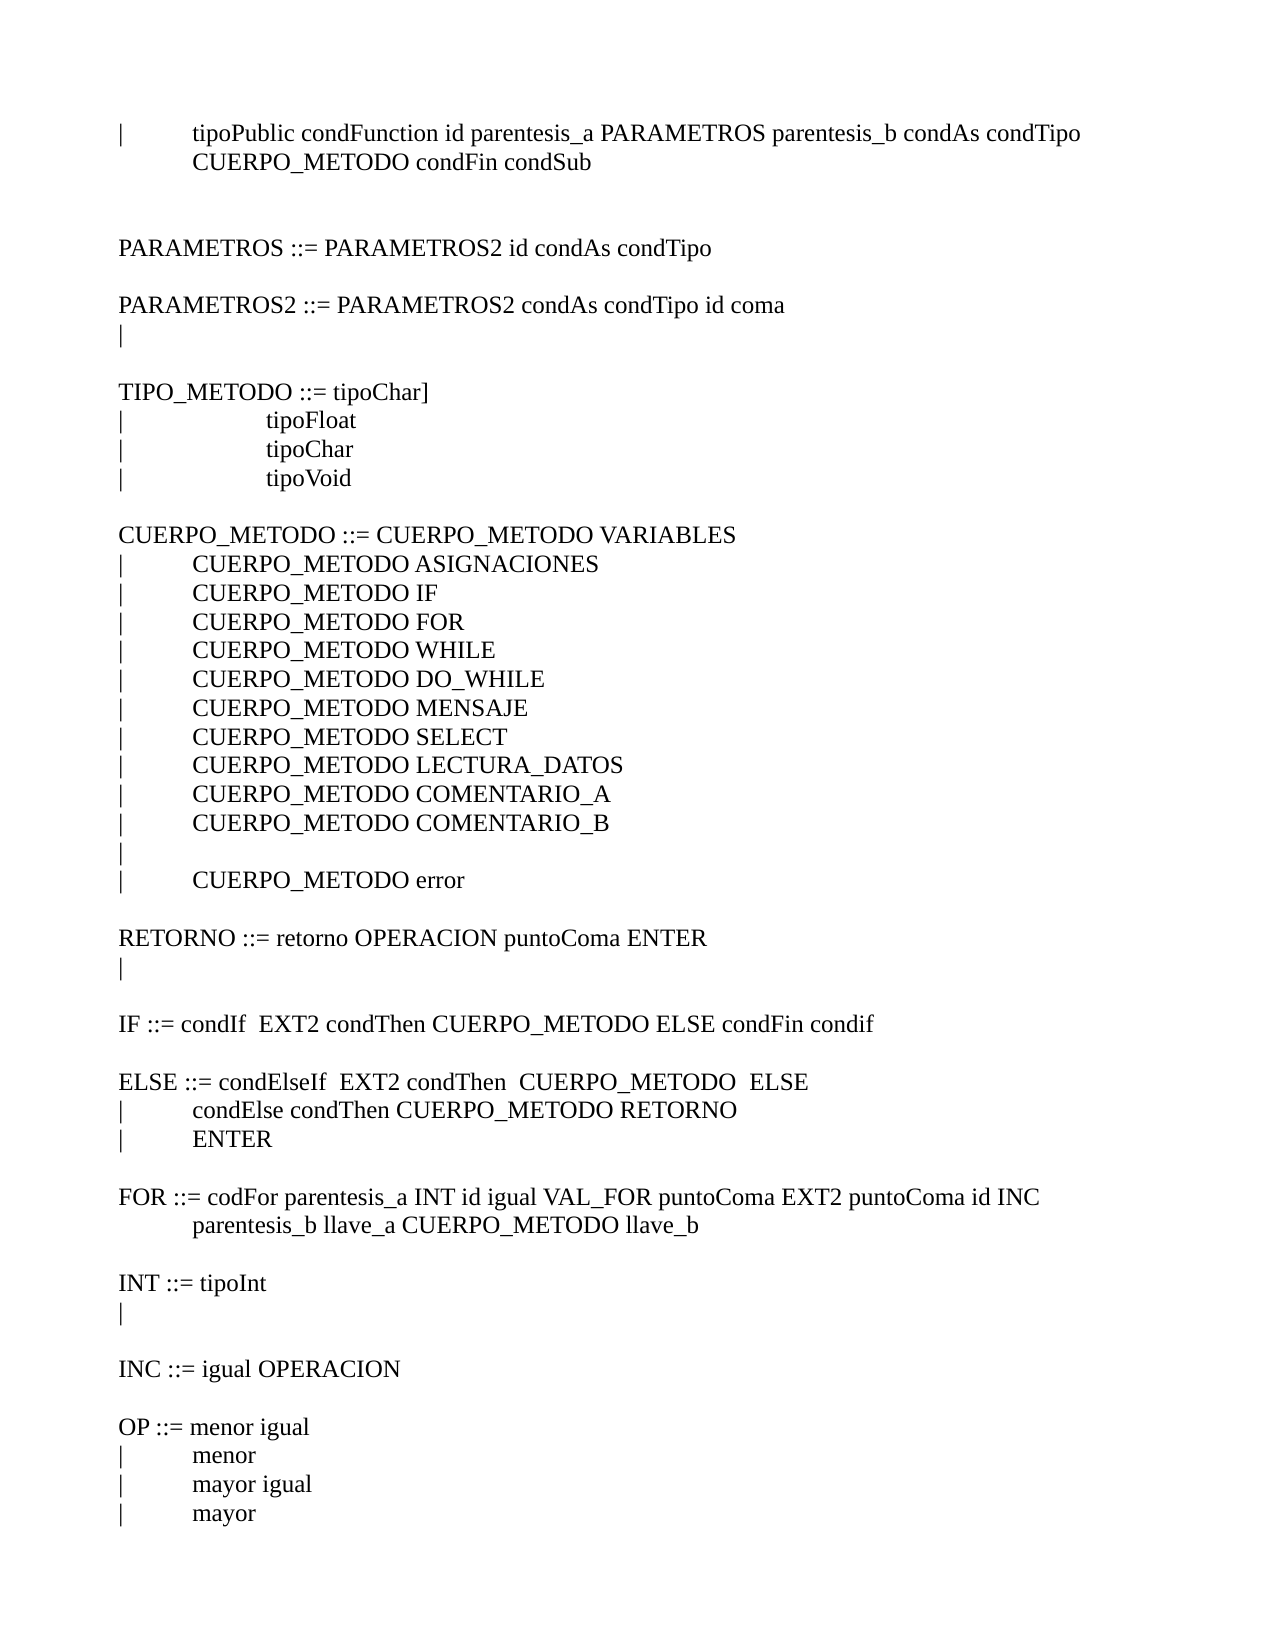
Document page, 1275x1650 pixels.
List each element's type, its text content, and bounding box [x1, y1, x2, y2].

text | tipoVoid [118, 463, 1157, 492]
text | tipoChar [118, 434, 1157, 463]
text | mayor igual [118, 1469, 1157, 1498]
text | CUERPO_METODO COMENTARIO_B [118, 808, 1157, 837]
text | [118, 1297, 1157, 1326]
text PARAMETROS2 ::= PARAMETROS2 condAs condTipo id coma [118, 291, 1157, 319]
text | CUERPO_METODO IF [118, 578, 1157, 607]
text | CUERPO_METODO DO_WHILE [118, 664, 1157, 693]
text | CUERPO_METODO COMENTARIO_A [118, 779, 1157, 808]
text | [118, 837, 1157, 866]
text IF ::= condIf EXT2 condThen CUERPO_METODO ELSE condFin condif [118, 1009, 1157, 1038]
text ELSE ::= condElseIf EXT2 condThen CUERPO_METODO ELSE [118, 1067, 1157, 1096]
text INC ::= igual OPERACION [118, 1354, 1157, 1383]
text | condElse condThen CUERPO_METODO RETORNO [118, 1096, 1157, 1124]
text | CUERPO_METODO FOR [118, 607, 1157, 636]
text TIPO_METODO ::= tipoChar] [118, 377, 1157, 406]
text | [118, 319, 1157, 348]
text | [118, 952, 1157, 981]
text CUERPO_METODO ::= CUERPO_METODO VARIABLES [118, 521, 1157, 549]
text OP ::= menor igual [118, 1412, 1157, 1441]
text INT ::= tipoInt [118, 1268, 1157, 1297]
text | tipoPublic condFunction id parentesis_a PARAMETROS parentesis_b condAs condTipo CUERPO_METODO condFin condSub [118, 118, 1157, 176]
text | CUERPO_METODO LECTURA_DATOS [118, 751, 1157, 779]
text | tipoFloat [118, 406, 1157, 434]
text | CUERPO_METODO error [118, 866, 1157, 894]
text RETORNO ::= retorno OPERACION puntoComa ENTER [118, 923, 1157, 952]
text | menor [118, 1441, 1157, 1469]
text | CUERPO_METODO ASIGNACIONES [118, 549, 1157, 578]
text | CUERPO_METODO SELECT [118, 722, 1157, 751]
text | ENTER [118, 1124, 1157, 1153]
text FOR ::= codFor parentesis_a INT id igual VAL_FOR puntoComa EXT2 puntoComa id INC parentesis_b llave_a CUERPO_METODO llave_b [118, 1182, 1157, 1239]
text | CUERPO_METODO WHILE [118, 636, 1157, 664]
text | mayor [118, 1498, 1157, 1527]
text PARAMETROS ::= PARAMETROS2 id condAs condTipo [118, 233, 1157, 262]
text | CUERPO_METODO MENSAJE [118, 693, 1157, 722]
